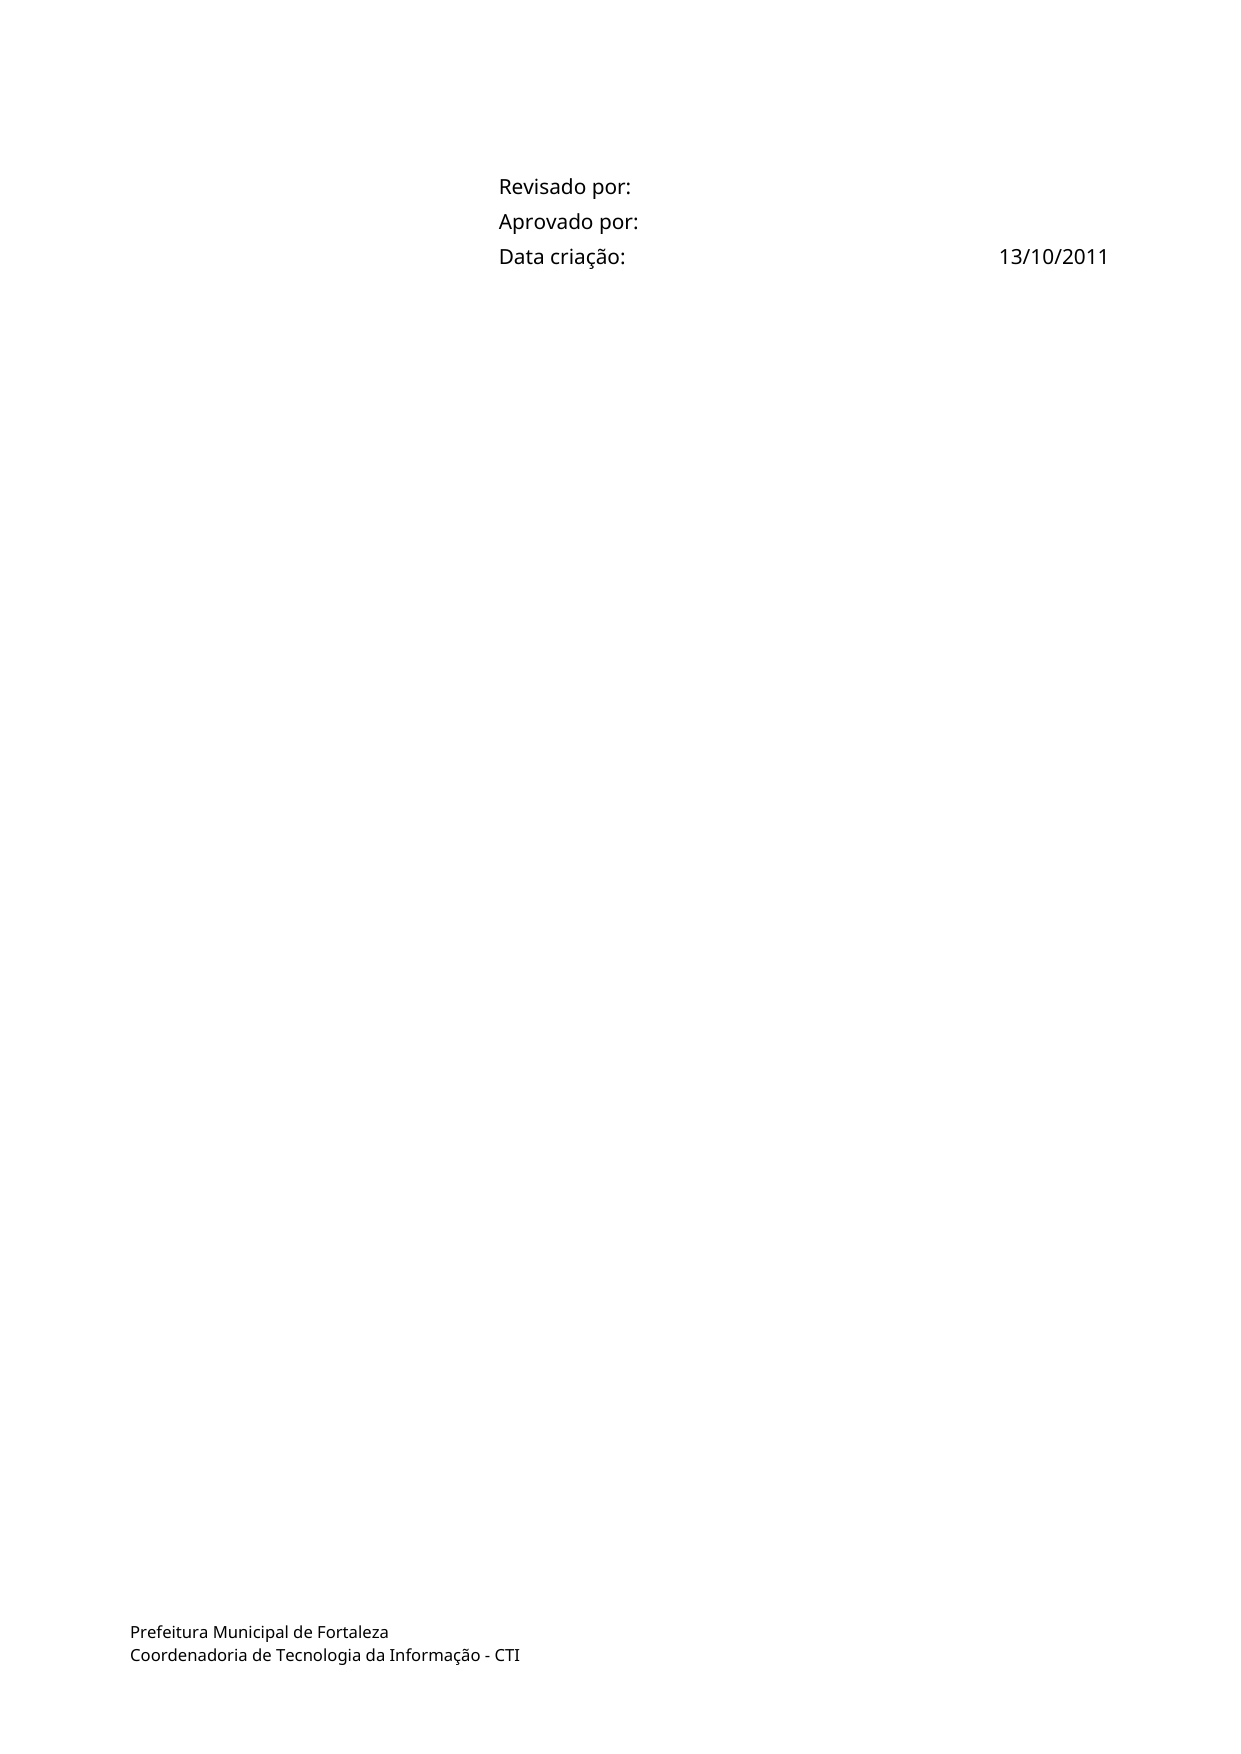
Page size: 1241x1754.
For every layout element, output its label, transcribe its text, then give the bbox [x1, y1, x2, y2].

table_cell [697, 173, 1121, 207]
table_cell Revisado por: [487, 173, 697, 207]
table_cell 13/10/2011 [697, 242, 1121, 277]
table_cell Data criação: [487, 242, 697, 277]
table_cell Aprovado por: [487, 207, 697, 242]
table_cell [697, 207, 1121, 242]
